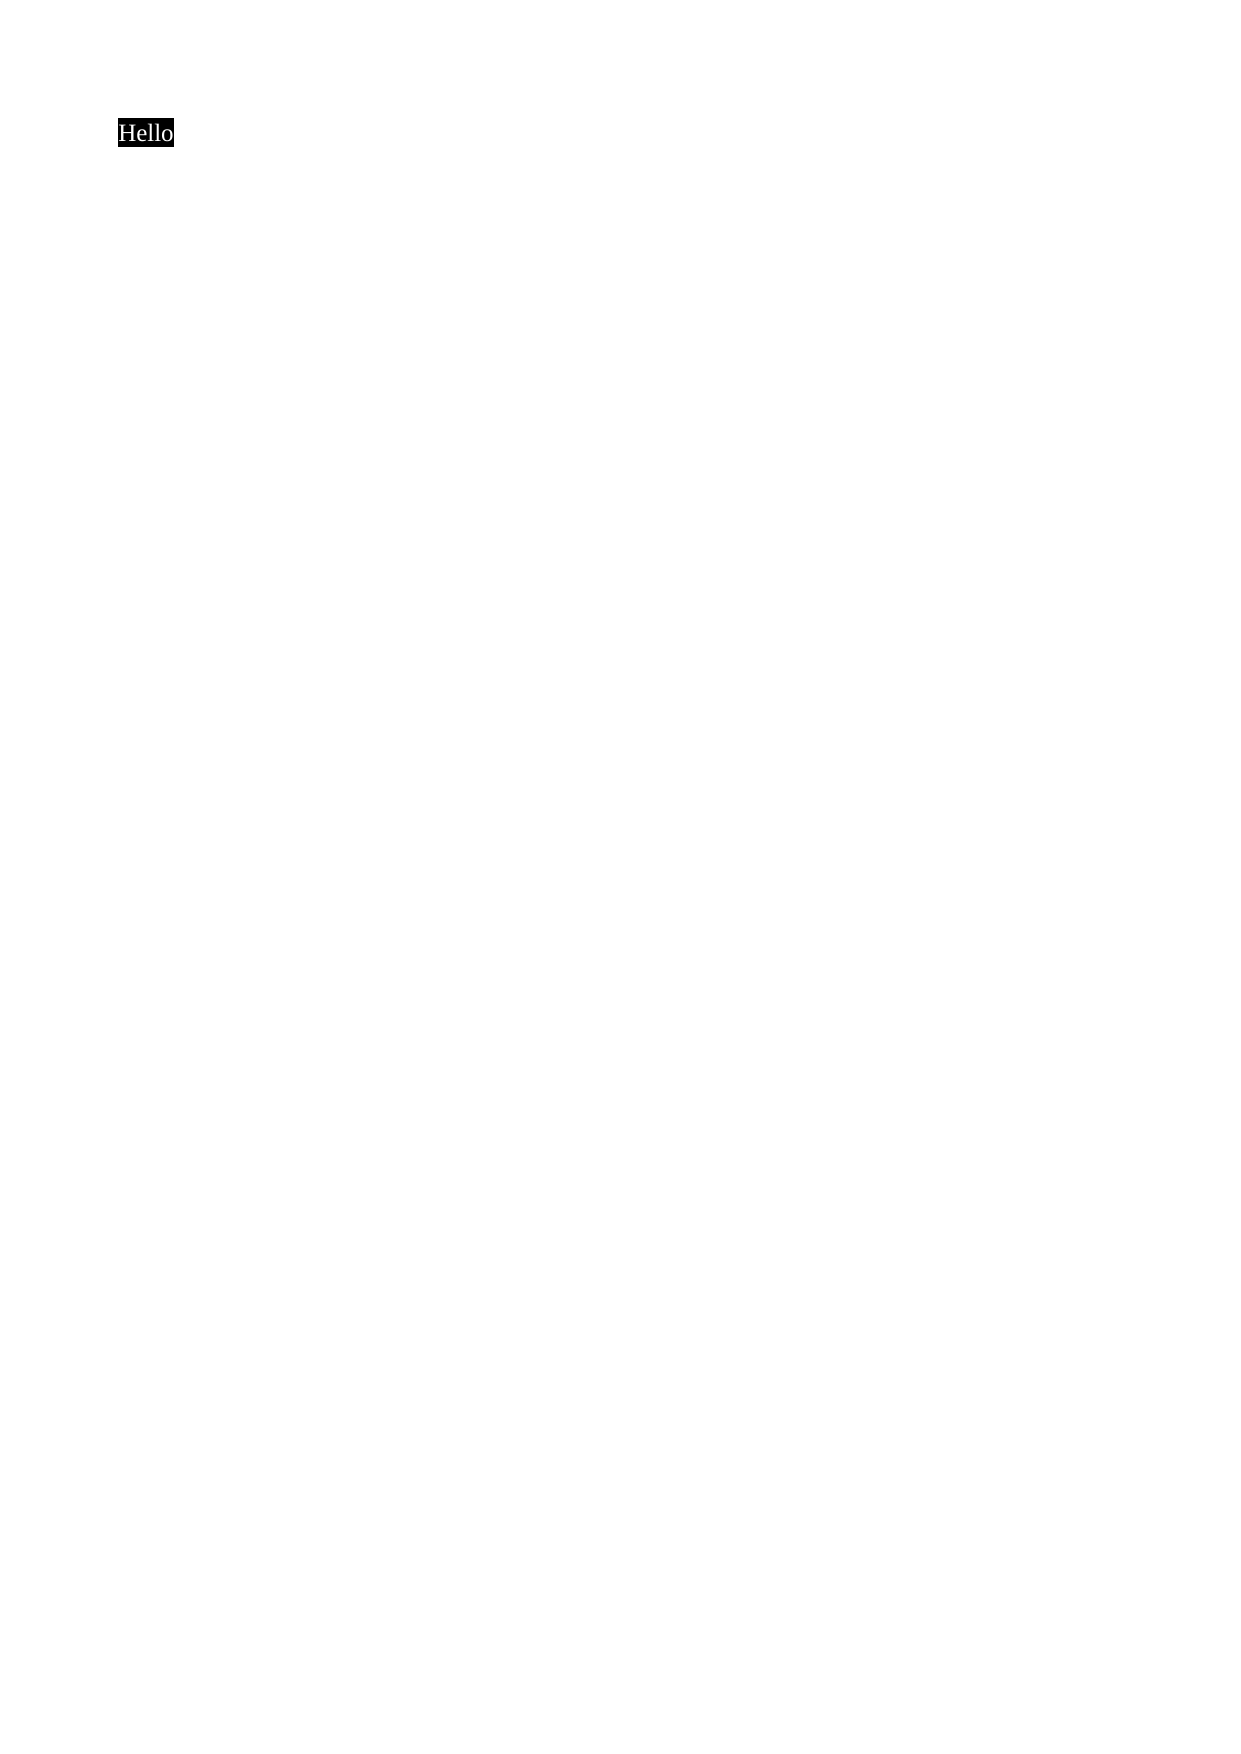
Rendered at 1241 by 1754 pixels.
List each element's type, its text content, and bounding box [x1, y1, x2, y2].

text Hello [118, 118, 1122, 147]
